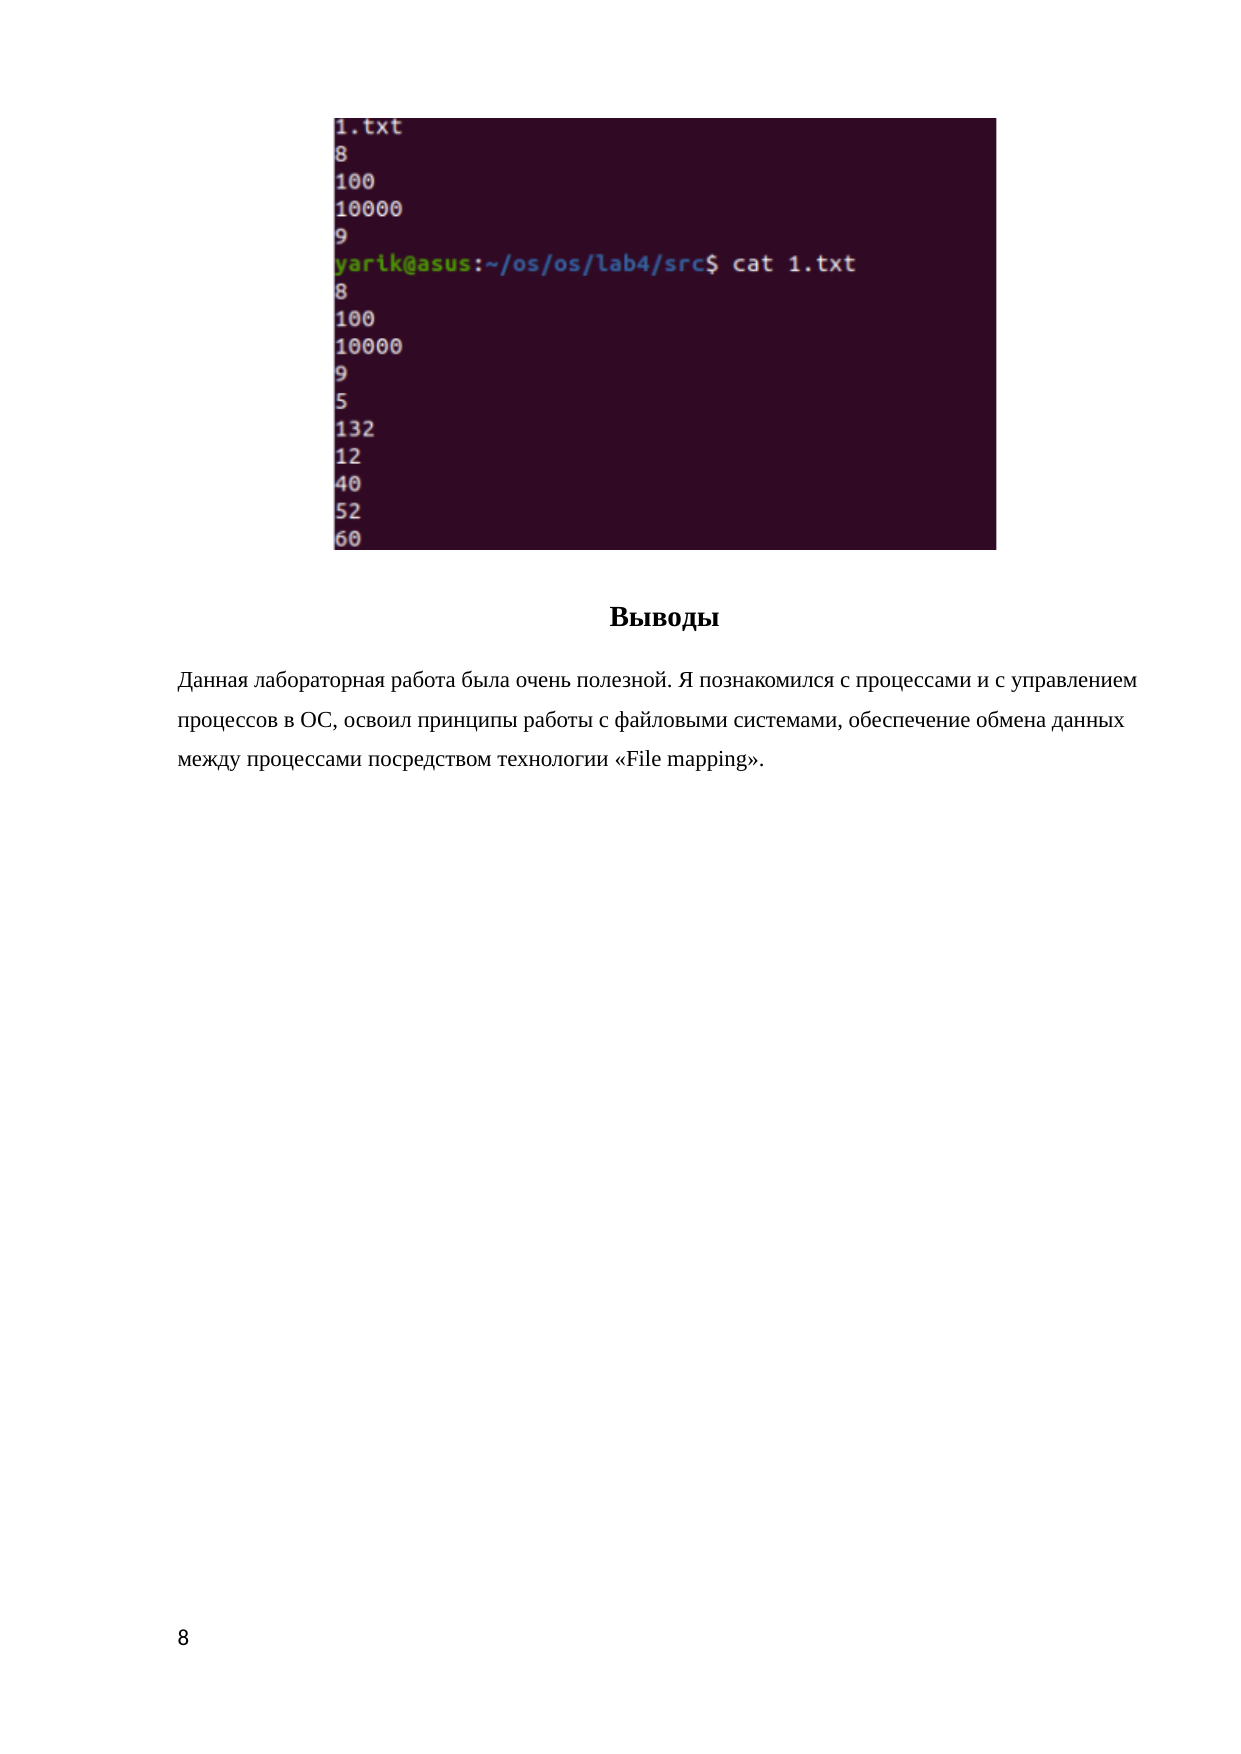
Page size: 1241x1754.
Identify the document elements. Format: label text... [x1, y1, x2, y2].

text процессов в ОС, освоил принципы работы с файловыми системами, обеспечение обмена данных [177, 706, 1152, 732]
picture [332, 118, 997, 550]
text Данная лабораторная работа была очень полезной. Я познакомился с процессами и с управлением [177, 666, 1152, 693]
text Выводы [177, 599, 1152, 633]
text между процессами посредством технологии «File mapping». [177, 745, 1152, 772]
